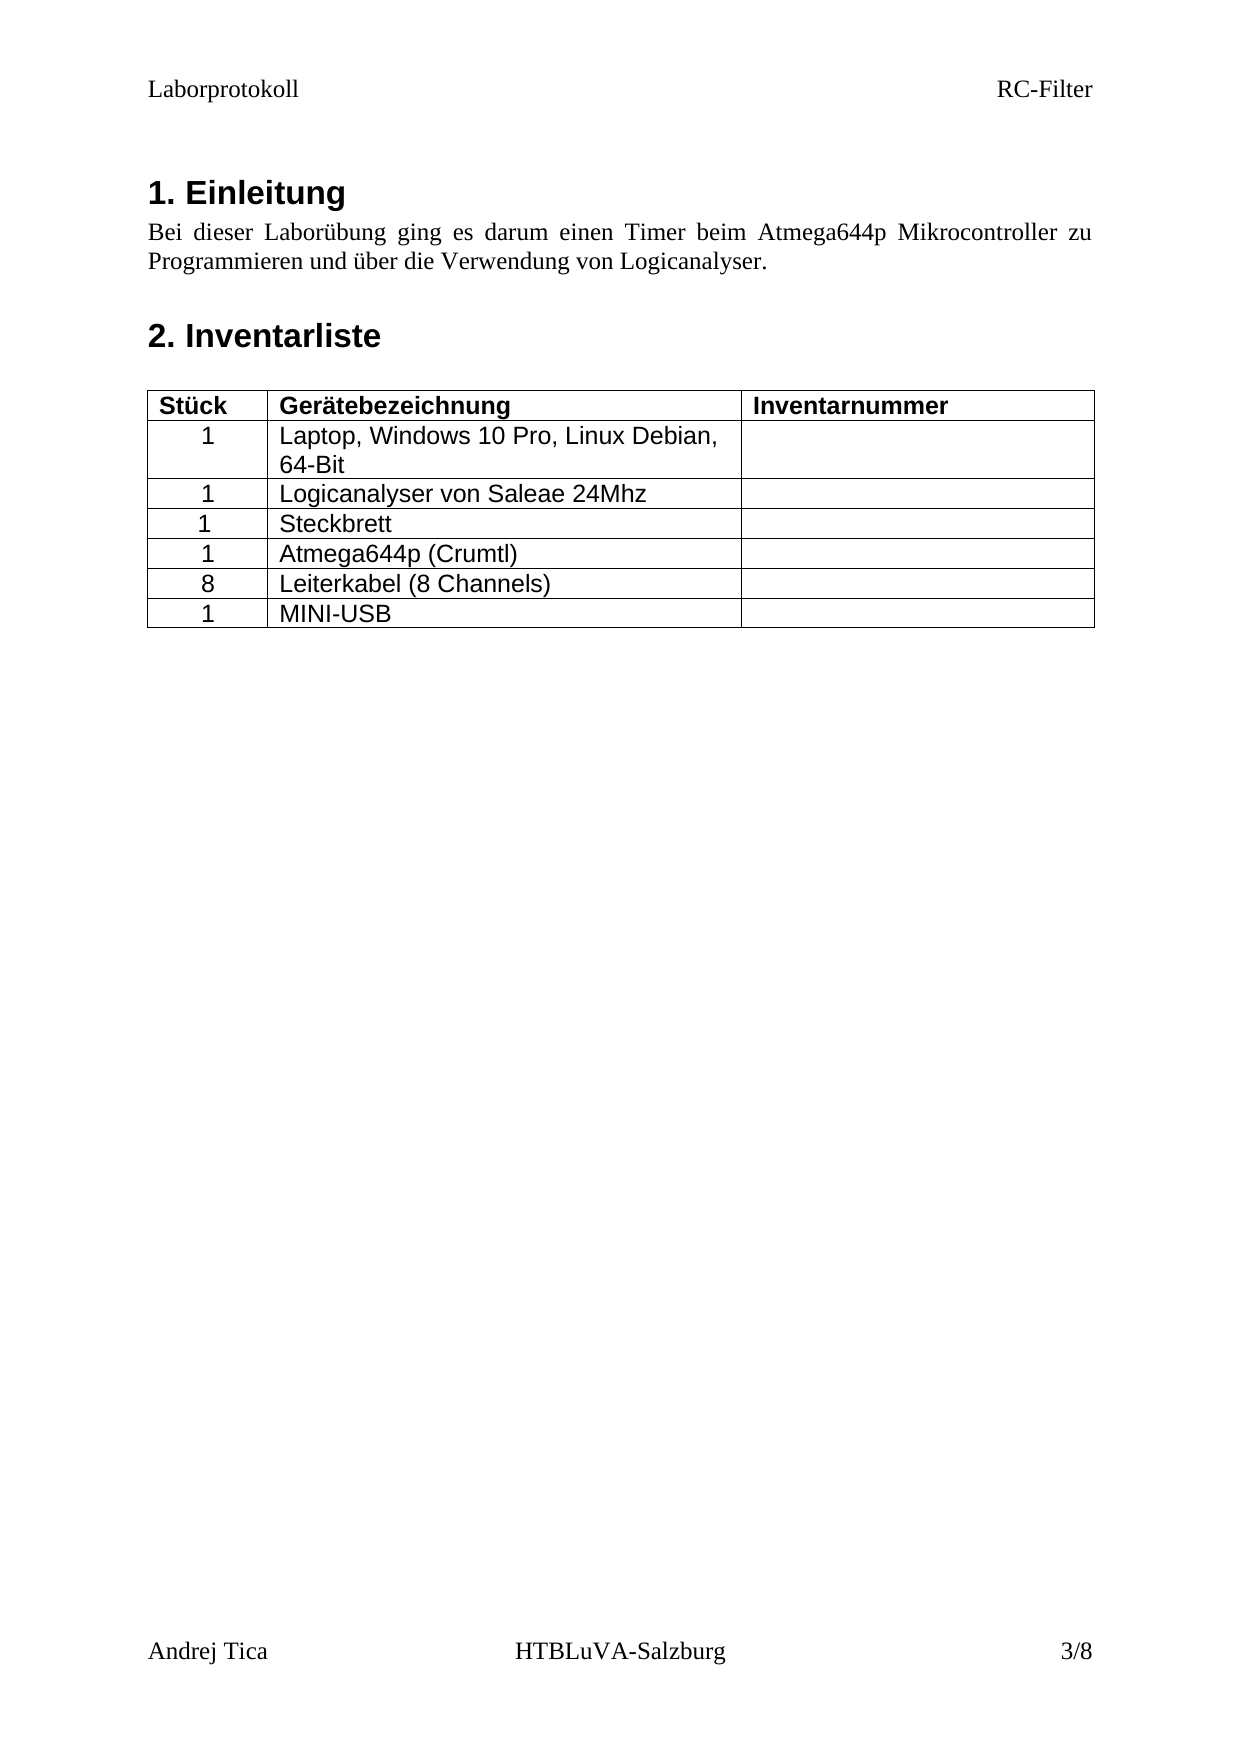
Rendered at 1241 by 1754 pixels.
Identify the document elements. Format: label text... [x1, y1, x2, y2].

table_cell 1 [148, 509, 267, 538]
list Einleitung [148, 173, 1092, 211]
table_cell 1 [148, 599, 267, 627]
table_header Gerätebezeichnung [268, 391, 741, 420]
table_cell Laptop, Windows 10 Pro, Linux Debian, 64-Bit [268, 421, 741, 478]
table_cell MINI-USB [268, 599, 741, 627]
text Bei dieser Laborübung ging es darum einen Timer beim Atmega644p Mikrocontroller zu Programmieren und über die Verwendung von Logicanalyser. [148, 217, 1092, 275]
table_cell [742, 599, 1094, 627]
table_cell 1 [148, 479, 267, 508]
table_cell 1 [148, 539, 267, 568]
table_cell [742, 421, 1094, 478]
table_cell [742, 539, 1094, 568]
table_header Inventarnummer [742, 391, 1094, 420]
table_cell Atmega644p (Crumtl) [268, 539, 741, 568]
table_header Stück [148, 391, 267, 420]
list Inventarliste [148, 317, 1092, 355]
table_cell Logicanalyser von Saleae 24Mhz [268, 479, 741, 508]
table_cell [742, 509, 1094, 538]
table_cell 8 [148, 569, 267, 597]
table_cell [742, 479, 1094, 508]
table_cell [742, 569, 1094, 597]
table_cell Steckbrett [268, 509, 741, 538]
table_cell Leiterkabel (8 Channels) [268, 569, 741, 597]
table_cell 1 [148, 421, 267, 478]
